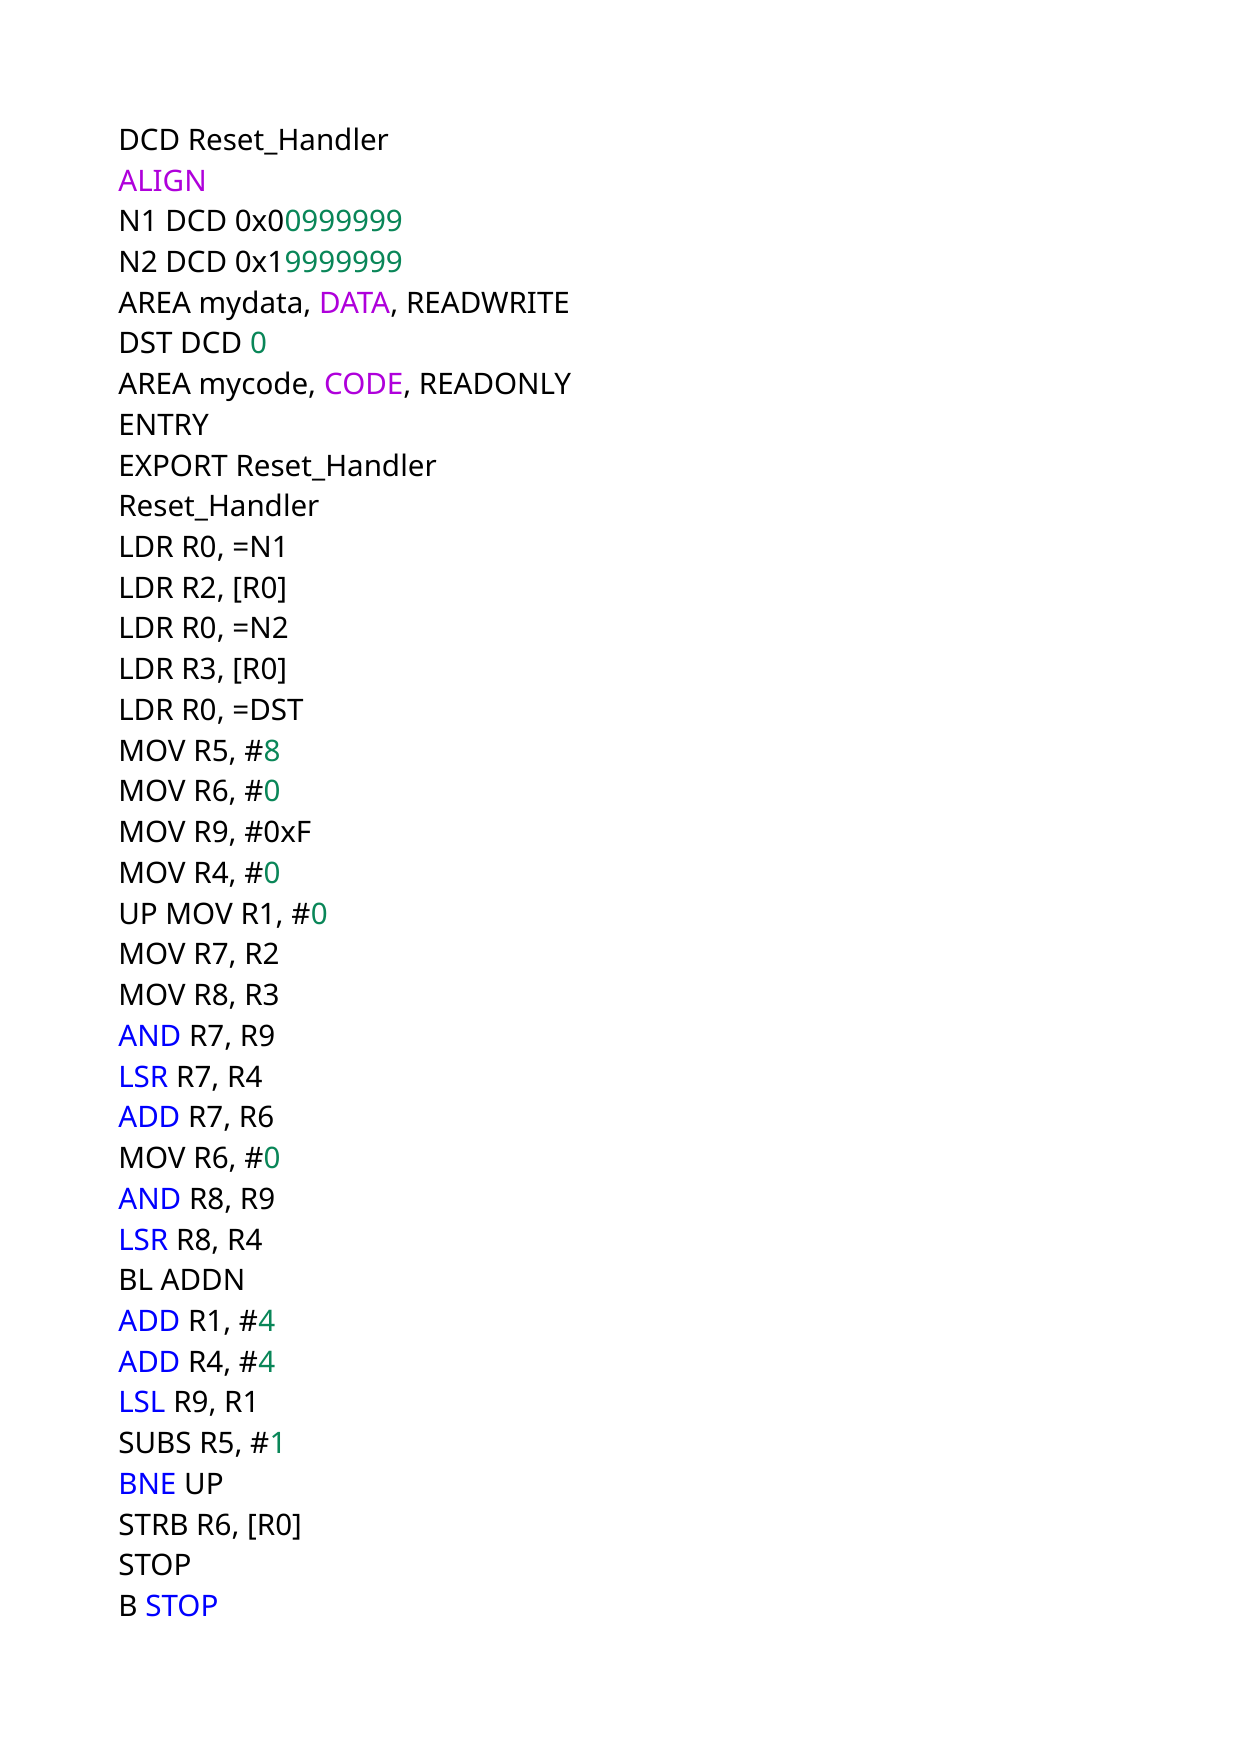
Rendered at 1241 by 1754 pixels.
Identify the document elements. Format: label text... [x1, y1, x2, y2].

text MOV R5, #8 [118, 729, 1122, 770]
text AREA mycode, CODE, READONLY [118, 362, 1122, 403]
text SUBS R5, #1 [118, 1421, 1122, 1462]
text MOV R6, #0 [118, 770, 1122, 811]
text ADD R4, #4 [118, 1340, 1122, 1381]
text ALIGN [118, 159, 1122, 199]
text B STOP [118, 1584, 1122, 1625]
text LDR R3, [R0] [118, 648, 1122, 688]
text LSR R8, R4 [118, 1218, 1122, 1258]
text AND R8, R9 [118, 1177, 1122, 1218]
text BL ADDN [118, 1258, 1122, 1299]
text ADD R7, R6 [118, 1096, 1122, 1136]
text MOV R8, R3 [118, 973, 1122, 1014]
text Reset_Handler [118, 485, 1122, 525]
text BNE UP [118, 1462, 1122, 1503]
text LSR R7, R4 [118, 1055, 1122, 1096]
text MOV R4, #0 [118, 851, 1122, 892]
text DST DCD 0 [118, 322, 1122, 362]
text UP MOV R1, #0 [118, 892, 1122, 933]
text EXPORT Reset_Handler [118, 444, 1122, 485]
text MOV R7, R2 [118, 933, 1122, 973]
text LSL R9, R1 [118, 1381, 1122, 1421]
text AREA mydata, DATA, READWRITE [118, 281, 1122, 322]
text LDR R2, [R0] [118, 566, 1122, 607]
text LDR R0, =DST [118, 688, 1122, 729]
text STRB R6, [R0] [118, 1503, 1122, 1544]
text MOV R6, #0 [118, 1136, 1122, 1177]
text MOV R9, #0xF [118, 811, 1122, 851]
text ADD R1, #4 [118, 1299, 1122, 1340]
text AND R7, R9 [118, 1014, 1122, 1055]
text DCD Reset_Handler [118, 118, 1122, 159]
text ENTRY [118, 403, 1122, 444]
text LDR R0, =N1 [118, 525, 1122, 566]
text N2 DCD 0x19999999 [118, 240, 1122, 281]
text N1 DCD 0x00999999 [118, 199, 1122, 240]
text STOP [118, 1544, 1122, 1584]
text LDR R0, =N2 [118, 607, 1122, 648]
